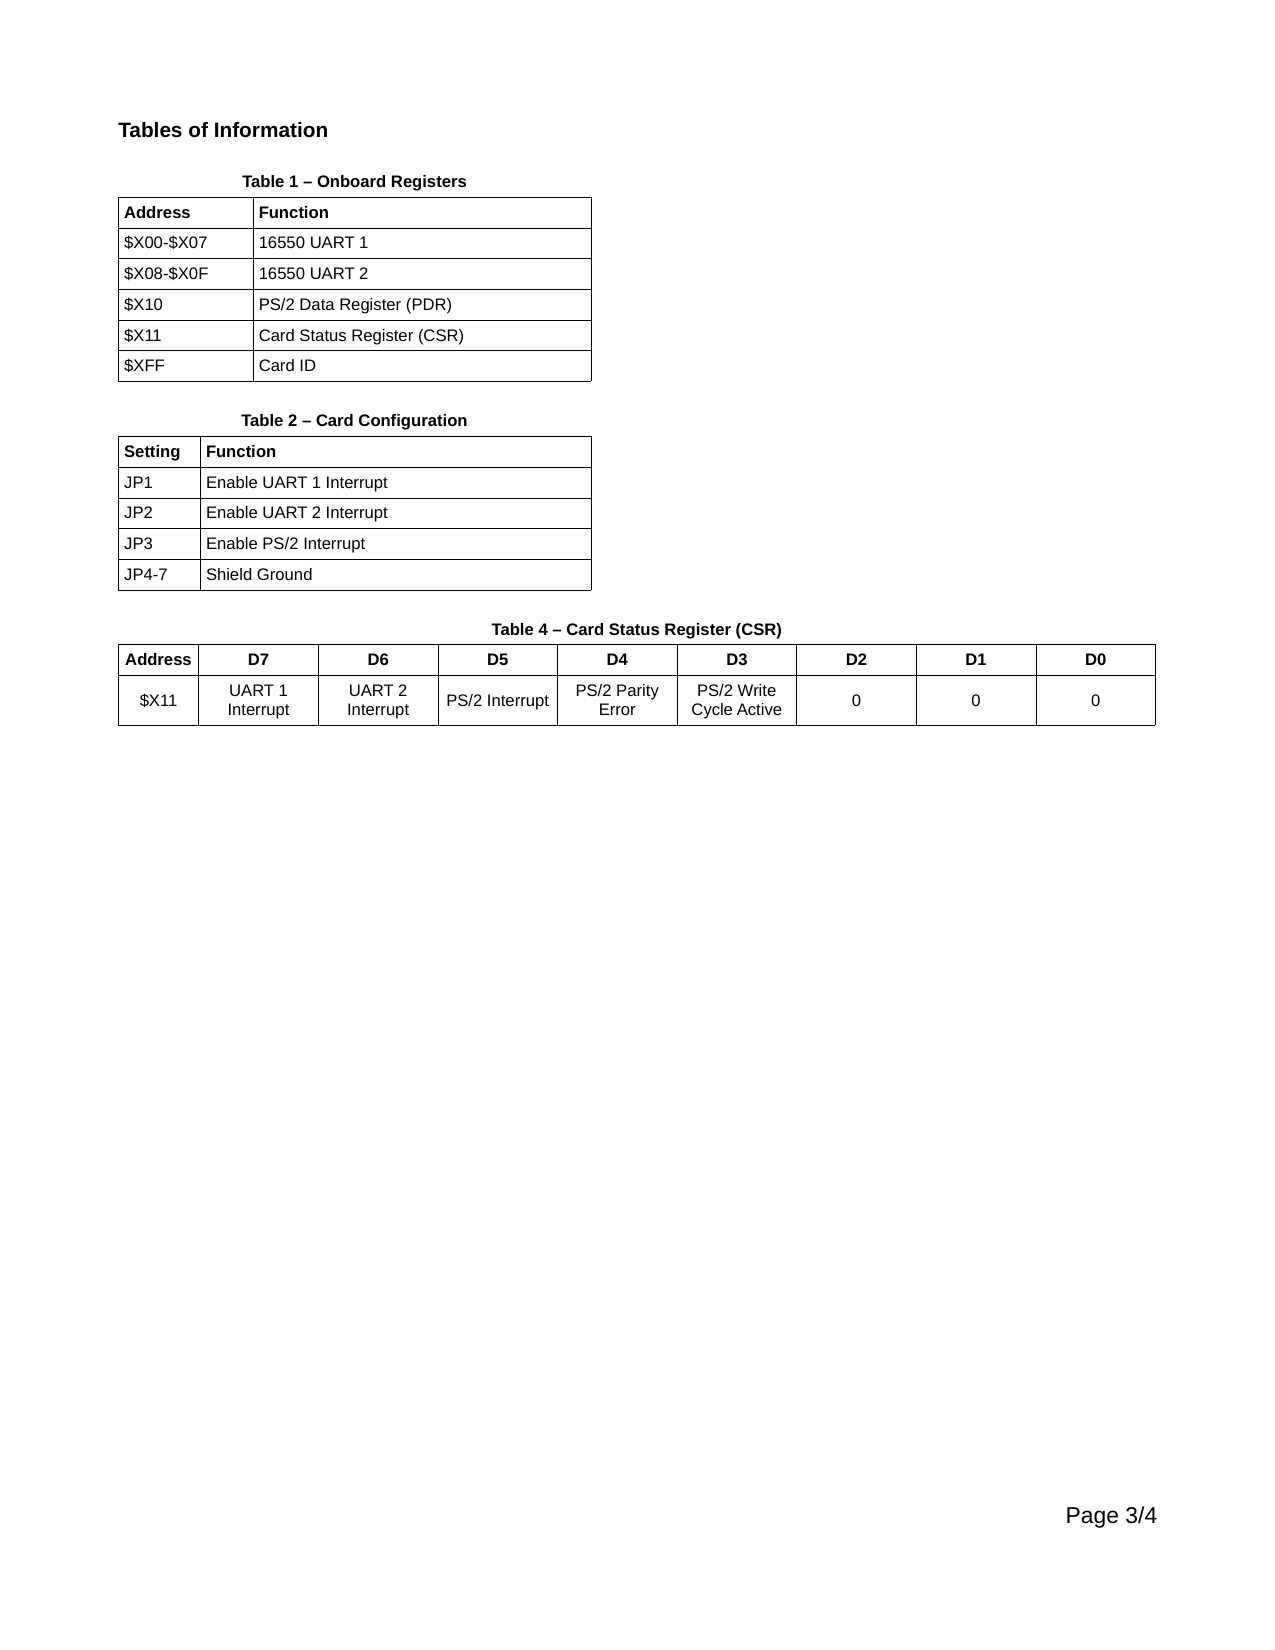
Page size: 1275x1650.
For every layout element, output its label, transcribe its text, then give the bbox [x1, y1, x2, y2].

table_cell PS/2 Parity Error [558, 676, 677, 725]
table_cell D7 [199, 645, 318, 675]
table_cell Card Status Register (CSR) [254, 321, 591, 350]
table_cell 0 [797, 676, 916, 725]
table_cell $XFF [119, 351, 253, 381]
table_cell Address [119, 645, 198, 675]
text Tables of Information [118, 118, 1157, 142]
table_cell Enable PS/2 Interrupt [201, 529, 591, 559]
table_cell JP4-7 [119, 560, 200, 589]
table_cell Enable UART 1 Interrupt [201, 468, 591, 497]
table_cell Setting [119, 437, 200, 467]
table_cell PS/2 Interrupt [439, 676, 557, 725]
table_cell JP1 [119, 468, 200, 497]
table_cell $X11 [119, 676, 198, 725]
table_header Table 1 – Onboard Registers [118, 166, 591, 197]
table_cell D0 [1037, 645, 1155, 675]
table_cell $X08-$X0F [119, 259, 253, 289]
table_cell PS/2 Write Cycle Active [678, 676, 796, 725]
table_cell $X00-$X07 [119, 229, 253, 258]
table_cell D3 [678, 645, 796, 675]
table_cell Shield Ground [201, 560, 591, 589]
table_cell D6 [319, 645, 438, 675]
table_cell Card ID [254, 351, 591, 381]
table_cell Address [119, 198, 253, 227]
table_header Table 4 – Card Status Register (CSR) [118, 614, 1155, 644]
table_cell UART 1 Interrupt [199, 676, 318, 725]
table_cell JP3 [119, 529, 200, 559]
table_cell D4 [558, 645, 677, 675]
table_cell 0 [917, 676, 1036, 725]
table_cell Enable UART 2 Interrupt [201, 499, 591, 528]
table_header Table 2 – Card Configuration [118, 405, 591, 436]
table_cell UART 2 Interrupt [319, 676, 438, 725]
table_cell PS/2 Data Register (PDR) [254, 290, 591, 320]
table_cell Function [254, 198, 591, 227]
table_cell D2 [797, 645, 916, 675]
table_cell $X11 [119, 321, 253, 350]
table_cell 16550 UART 1 [254, 229, 591, 258]
table_cell $X10 [119, 290, 253, 320]
table_cell Function [201, 437, 591, 467]
table_cell JP2 [119, 499, 200, 528]
table_cell D1 [917, 645, 1036, 675]
table_cell D5 [439, 645, 557, 675]
table_cell 0 [1037, 676, 1155, 725]
table_cell 16550 UART 2 [254, 259, 591, 289]
